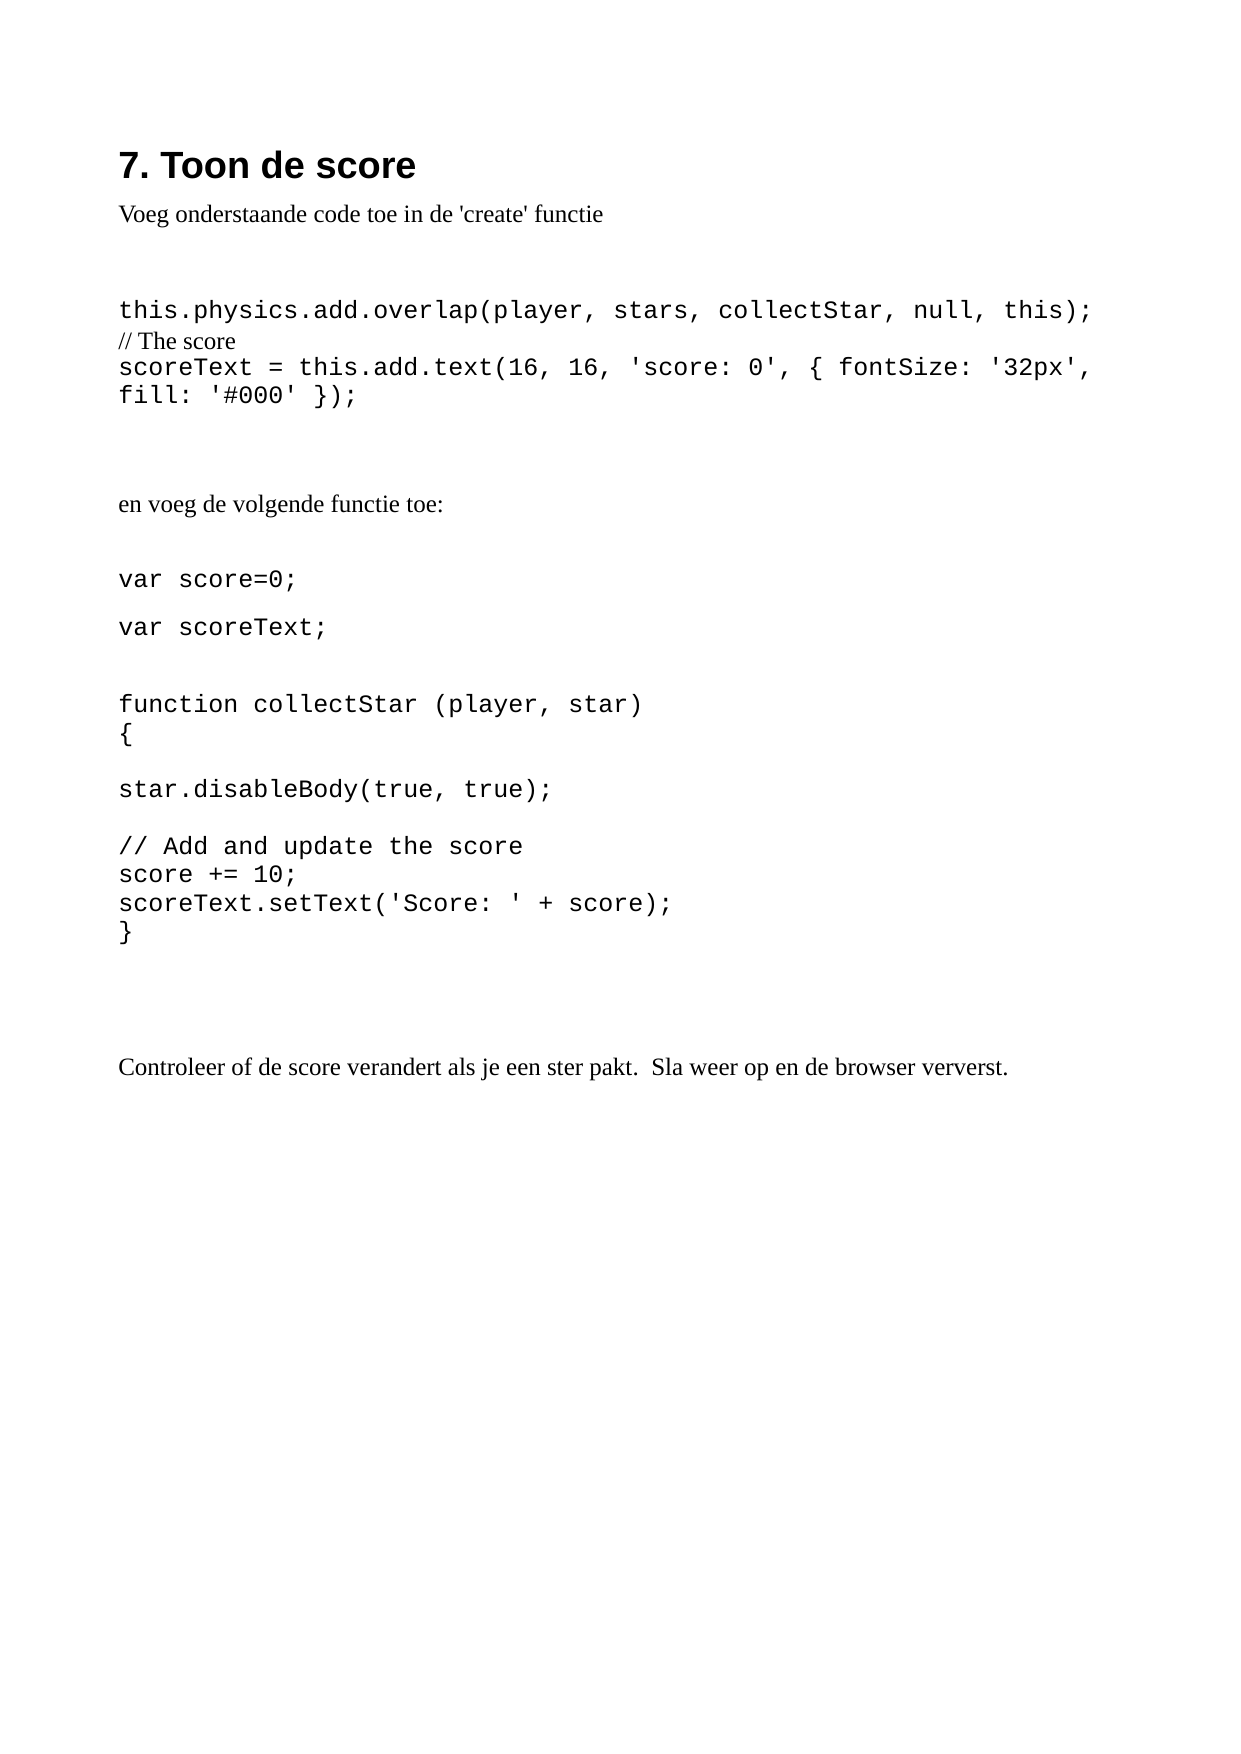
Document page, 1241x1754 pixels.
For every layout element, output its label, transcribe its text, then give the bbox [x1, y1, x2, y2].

subtitle 7. Toon de score [118, 143, 1122, 187]
text scoreText.setText('Score: ' + score); [118, 890, 1122, 918]
text // The score [118, 326, 1122, 354]
text en voeg de volgende functie toe: [118, 489, 1122, 518]
text score += 10; [118, 862, 1122, 890]
text Controleer of de score verandert als je een ster pakt. Sla weer op en de browser ververst. [118, 1052, 1122, 1081]
text var score=0; [118, 566, 1122, 595]
text { [118, 720, 1122, 748]
text star.disableBody(true, true); [118, 777, 1122, 805]
text function collectStar (player, star) [118, 692, 1122, 720]
text var scoreText; [118, 615, 1122, 643]
text } [118, 918, 1122, 947]
text // Add and update the score [118, 833, 1122, 862]
text this.physics.add.overlap(player, stars, collectStar, null, this); [118, 297, 1122, 326]
text scoreText = this.add.text(16, 16, 'score: 0', { fontSize: '32px', fill: '#000' }); [118, 354, 1122, 411]
text Voeg onderstaande code toe in de 'create' functie [118, 199, 1122, 228]
